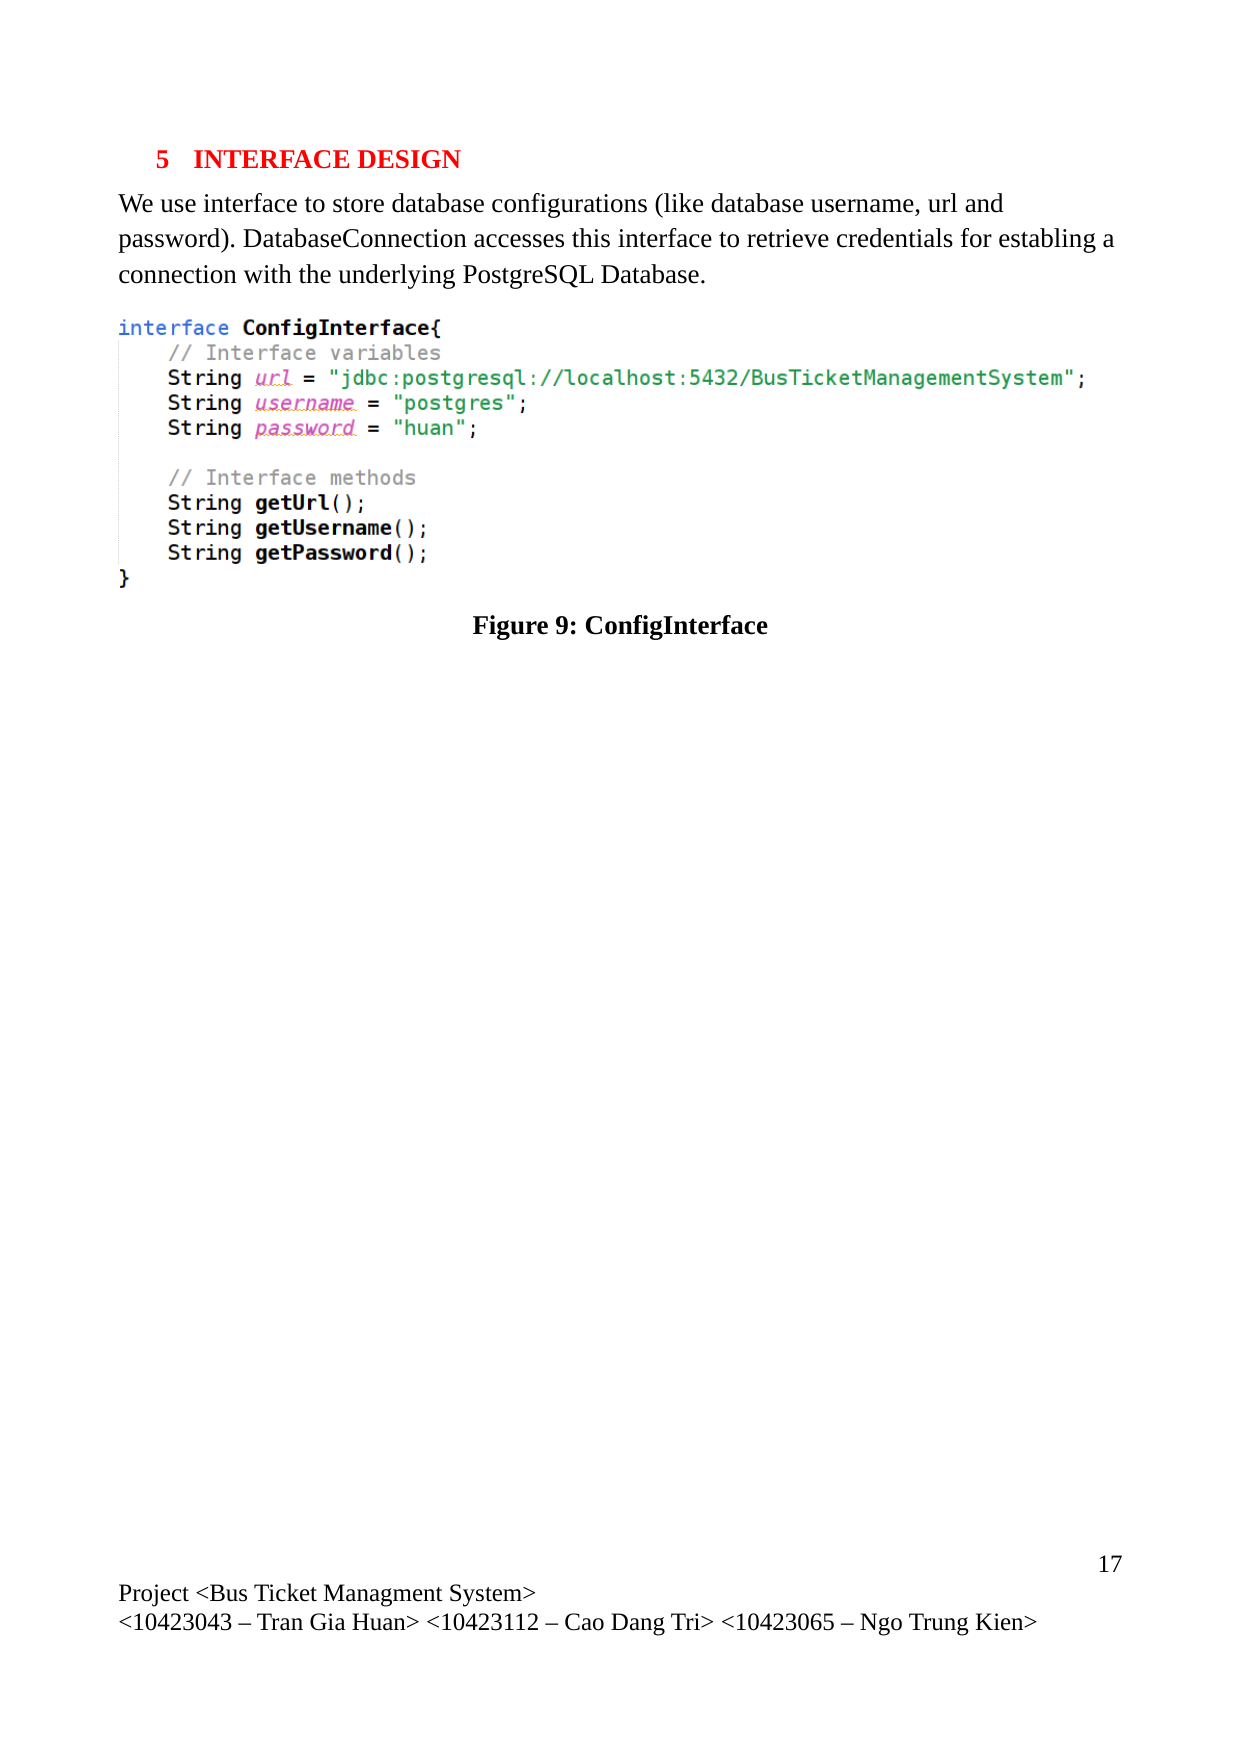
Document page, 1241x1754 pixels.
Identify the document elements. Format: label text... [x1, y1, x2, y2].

text We use interface to store database configurations (like database username, url and password). DatabaseConnection accesses this interface to retrieve credentials for establing a connection with the underlying PostgreSQL Database. [118, 187, 1122, 289]
subtitle INTERFACE DESIGN [156, 143, 1122, 174]
picture [118, 308, 1094, 590]
text Figure 9: ConfigInterface [118, 609, 1122, 640]
